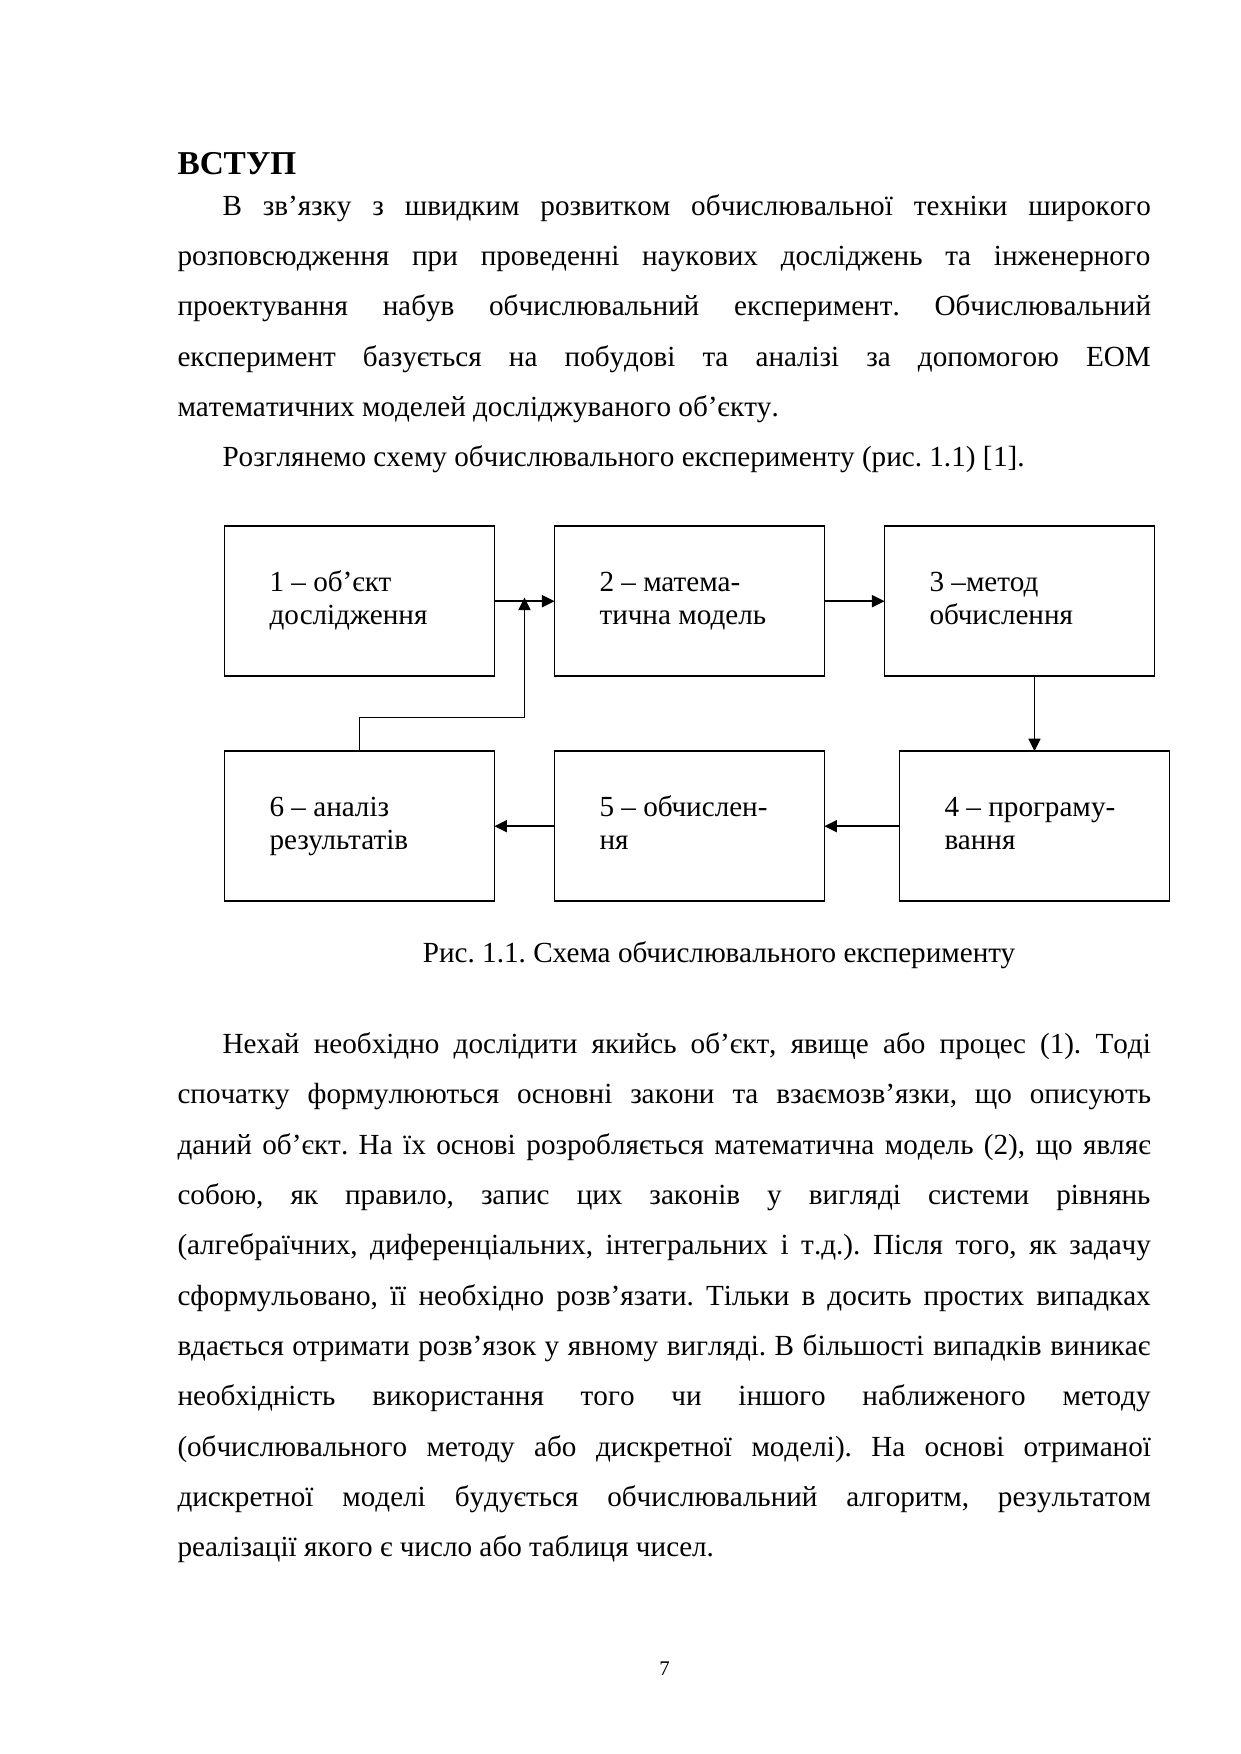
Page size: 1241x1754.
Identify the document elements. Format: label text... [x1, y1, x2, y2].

text Розглянемо схему обчислювального експерименту (рис. 1.1) [1.]. [177, 439, 1152, 473]
subtitle Вступ [177, 143, 1152, 181]
text Нехай необхідно дослідити якийсь об’єкт, явище або процес (1). Тоді спочатку формулюються основні закони та взаємозв’язки, що описують даний об’єкт. На їх основі розробляється математична модель (2), що являє собою, як правило, запис цих законів у вигляді системи рівнянь (алгебраїчних, диференціальних, інтегральних і т.д.). Після того, як задачу cформульовано, її необхідно розв’язати. Тільки в досить простих випадках вдається отримати розв’язок у явному вигляді. В більшості випадків виникає необхідність використання того чи іншого наближеного методу (обчислювального методу або дискретної моделі). На основі отриманої дискретної моделі будується обчислювальний алгоритм, результатом реалізації якого є число або таблиця чисел. [177, 1026, 1152, 1563]
text В зв’язку з швидким розвитком обчислювальної техніки широкого розповсюдження при проведенні наукових досліджень та інженерного проектування набув обчислювальний експеримент. Обчислювальний експеримент базується на побудові та аналізі за допомогою ЕОМ математичних моделей досліджуваного об’єкту. [177, 188, 1152, 422]
